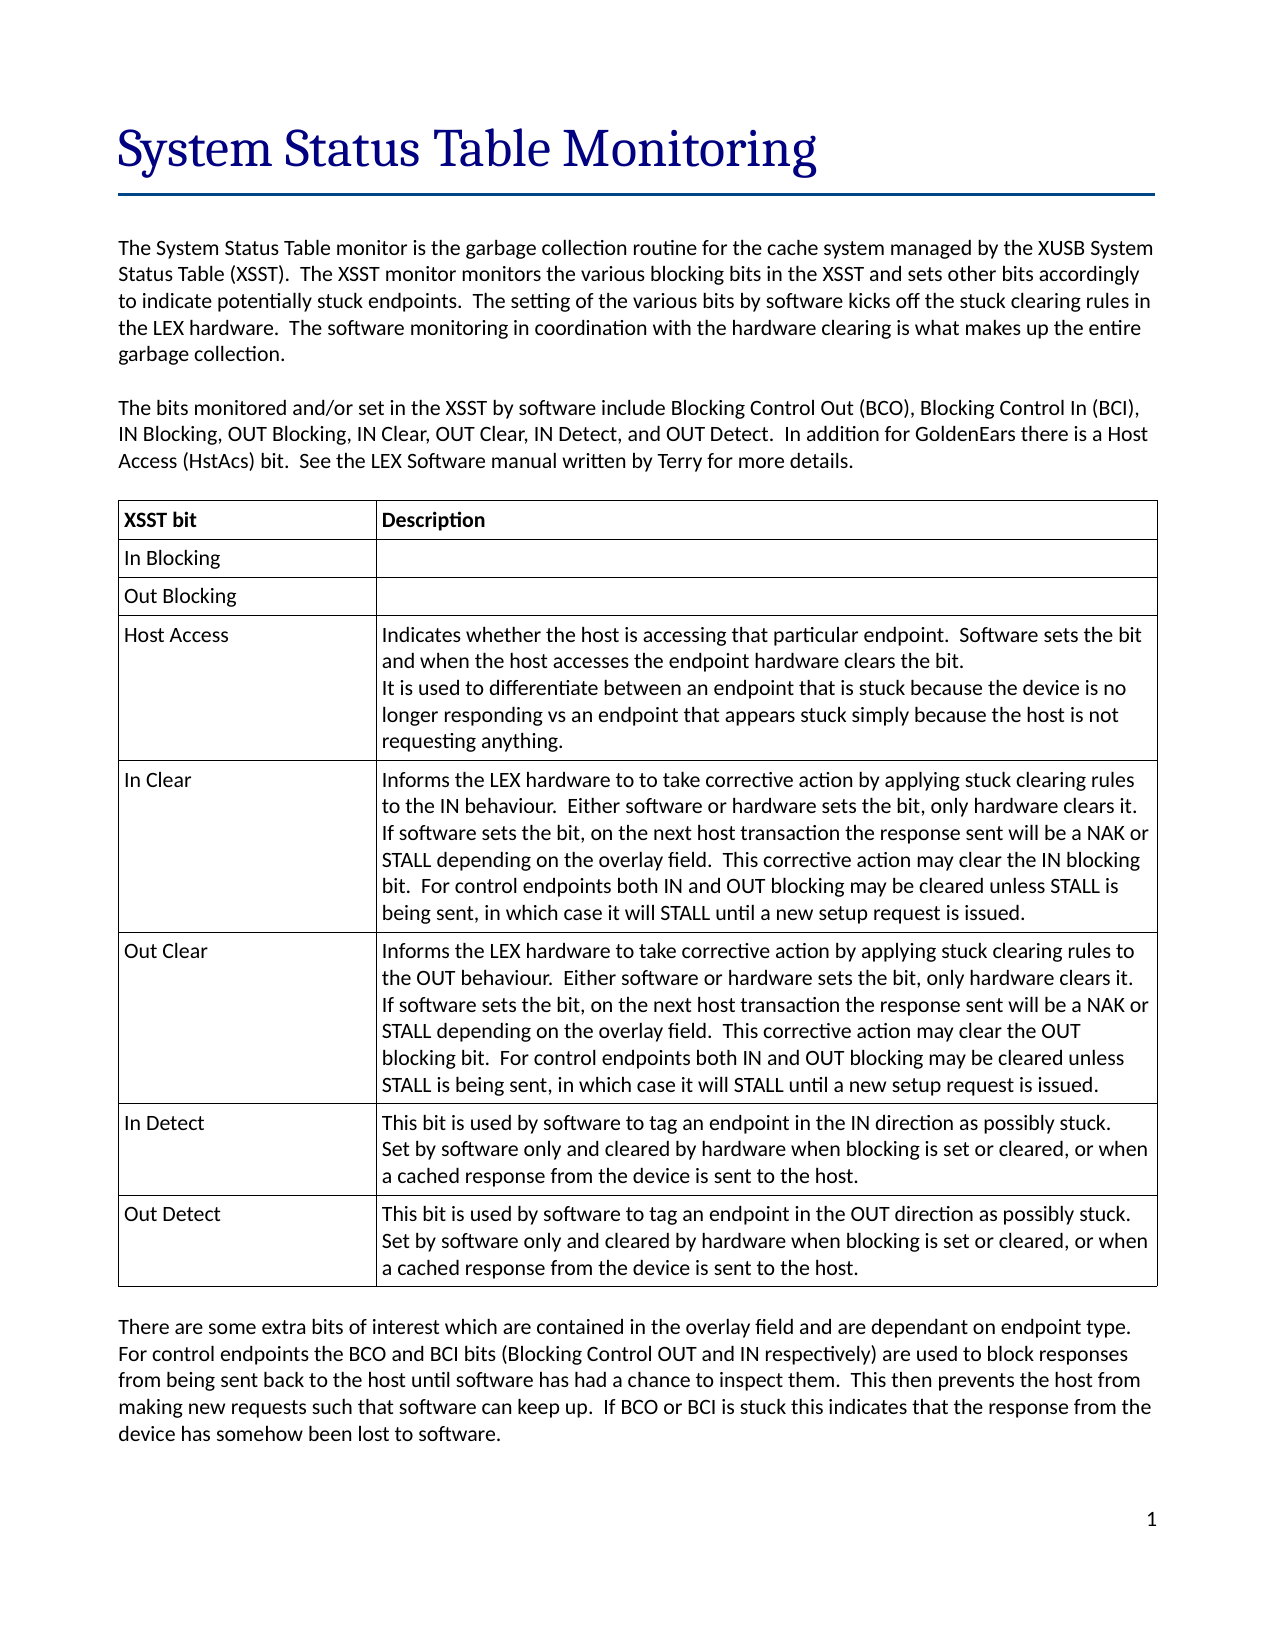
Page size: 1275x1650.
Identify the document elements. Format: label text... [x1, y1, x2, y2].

table_cell Out Blocking [119, 578, 376, 615]
table_header Description [377, 501, 1157, 539]
table_cell This bit is used by software to tag an endpoint in the IN direction as possibly stuck. Set by software only and cleared by hardware when blocking is set or cleared, or when a cached response from the device is sent to the host. [377, 1104, 1157, 1195]
text The System Status Table monitor is the garbage collection routine for the cache system managed by the XUSB System Status Table (XSST). The XSST monitor monitors the various blocking bits in the XSST and sets other bits accordingly to indicate potentially stuck endpoints. The setting of the various bits by software kicks off the stuck clearing rules in the LEX hardware. The software monitoring in coordination with the hardware clearing is what makes up the entire garbage collection. [118, 234, 1157, 367]
table_cell In Detect [119, 1104, 376, 1195]
text System Status Table Monitoring [118, 118, 1157, 180]
text There are some extra bits of interest which are contained in the overlay field and are dependant on endpoint type. For control endpoints the BCO and BCI bits (Blocking Control OUT and IN respectively) are used to block responses from being sent back to the host until software has had a chance to inspect them. This then prevents the host from making new requests such that software can keep up. If BCO or BCI is stuck this indicates that the response from the device has somehow been lost to software. [118, 1313, 1157, 1446]
table_cell In Blocking [119, 540, 376, 577]
table_cell This bit is used by software to tag an endpoint in the OUT direction as possibly stuck. Set by software only and cleared by hardware when blocking is set or cleared, or when a cached response from the device is sent to the host. [377, 1196, 1157, 1286]
table_cell [377, 540, 1157, 577]
table_cell Informs the LEX hardware to take corrective action by applying stuck clearing rules to the OUT behaviour. Either software or hardware sets the bit, only hardware clears it. If software sets the bit, on the next host transaction the response sent will be a NAK or STALL depending on the overlay field. This corrective action may clear the OUT blocking bit. For control endpoints both IN and OUT blocking may be cleared unless STALL is being sent, in which case it will STALL until a new setup request is issued. [377, 933, 1157, 1103]
table_cell In Clear [119, 761, 376, 932]
table_cell Indicates whether the host is accessing that particular endpoint. Software sets the bit and when the host accesses the endpoint hardware clears the bit. It is used to differentiate between an endpoint that is stuck because the device is no longer responding vs an endpoint that appears stuck simply because the host is not requesting anything. [377, 616, 1157, 760]
text The bits monitored and/or set in the XSST by software include Blocking Control Out (BCO), Blocking Control In (BCI), IN Blocking, OUT Blocking, IN Clear, OUT Clear, IN Detect, and OUT Detect. In addition for GoldenEars there is a Host Access (HstAcs) bit. See the LEX Software manual written by Terry for more details. [118, 394, 1157, 474]
table_cell Out Detect [119, 1196, 376, 1286]
table_cell [377, 578, 1157, 615]
table_header XSST bit [119, 501, 376, 539]
table_cell Informs the LEX hardware to to take corrective action by applying stuck clearing rules to the IN behaviour. Either software or hardware sets the bit, only hardware clears it. If software sets the bit, on the next host transaction the response sent will be a NAK or STALL depending on the overlay field. This corrective action may clear the IN blocking bit. For control endpoints both IN and OUT blocking may be cleared unless STALL is being sent, in which case it will STALL until a new setup request is issued. [377, 761, 1157, 932]
table_cell Out Clear [119, 933, 376, 1103]
table_cell Host Access [119, 616, 376, 760]
